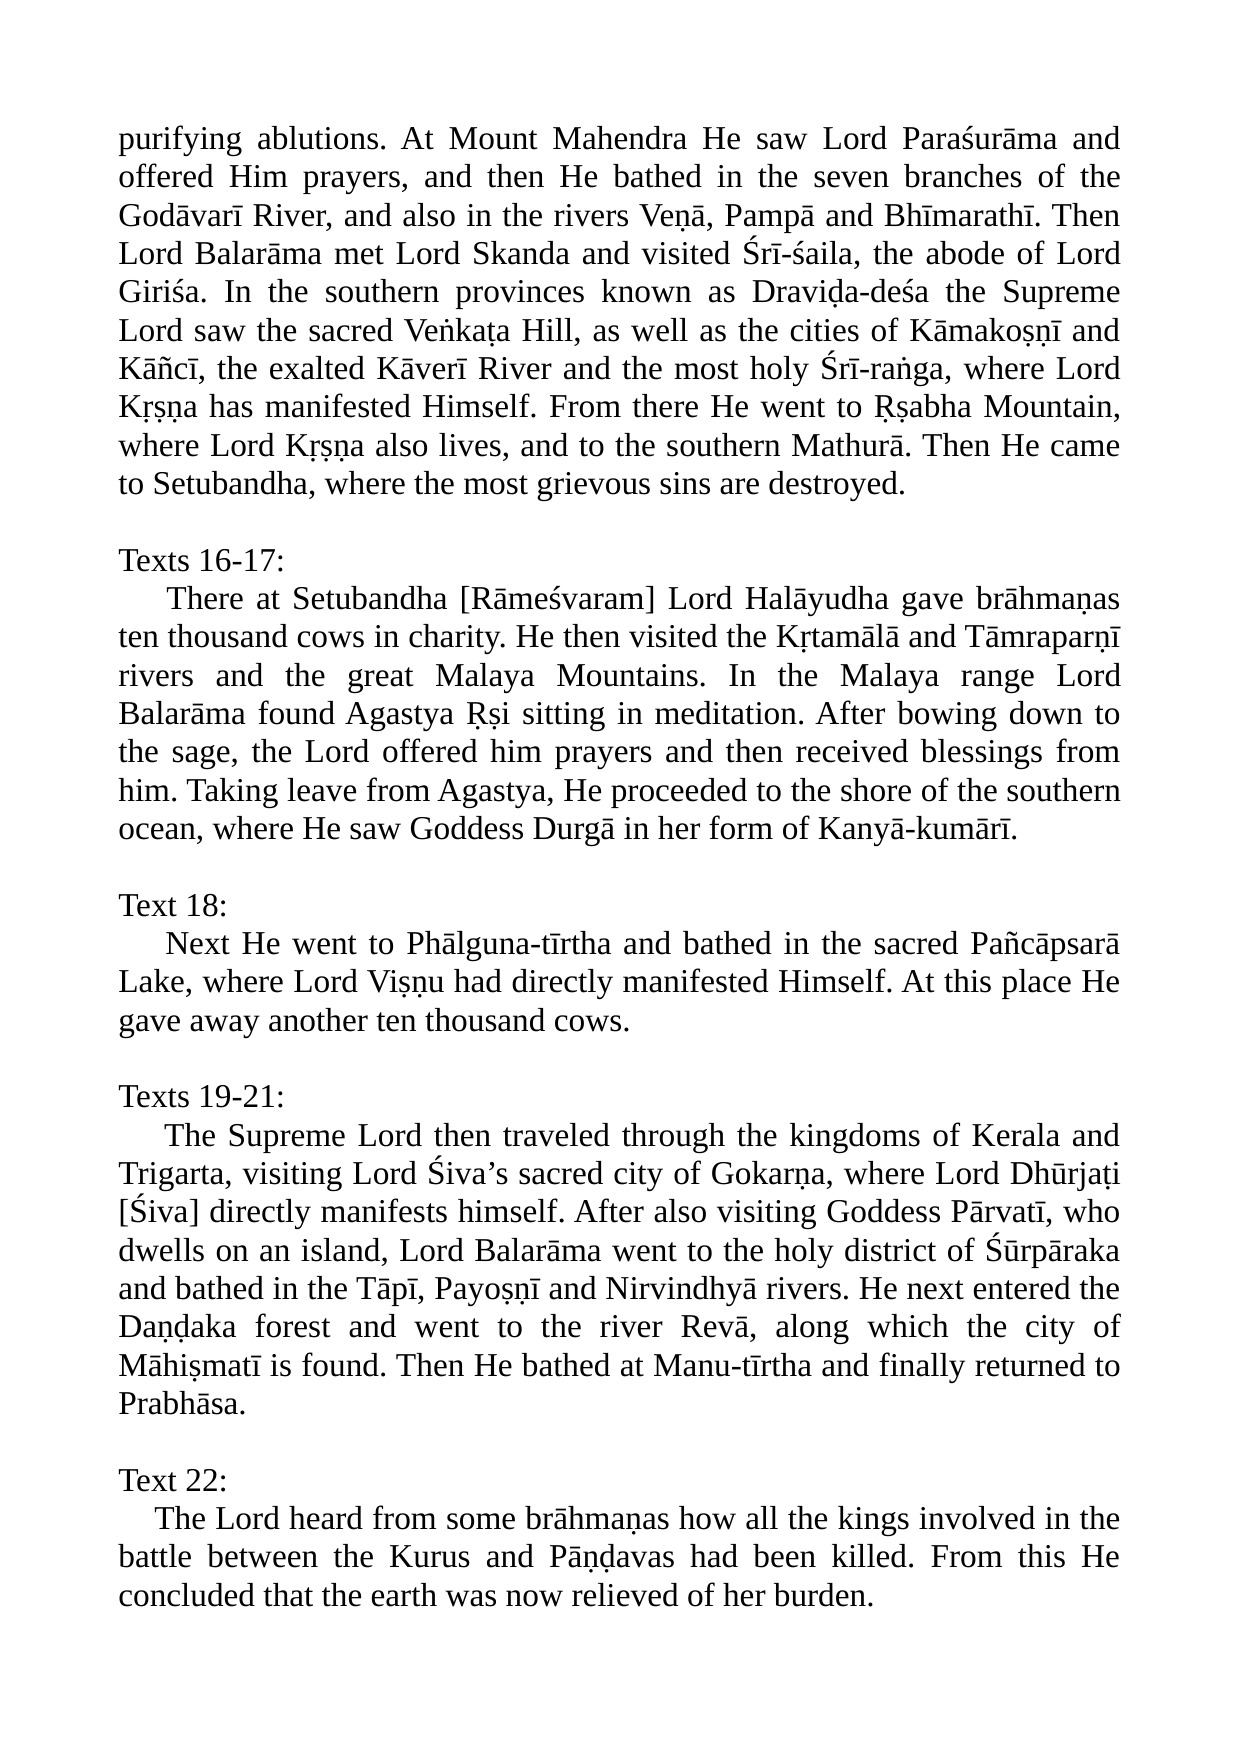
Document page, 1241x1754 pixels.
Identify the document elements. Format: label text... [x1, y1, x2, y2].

text Next He went to Phālguna-tīrtha and bathed in the sacred Pañcāpsarā Lake, where Lord Viṣṇu had directly manifested Himself. At this place He gave away another ten thousand cows. [118, 923, 1122, 1038]
text Text 22: [118, 1460, 1122, 1498]
text Text 18: [118, 885, 1122, 923]
text Texts 19-21: [118, 1076, 1122, 1115]
text The Supreme Lord then traveled through the kingdoms of Kerala and Trigarta, visiting Lord Śiva’s sacred city of Gokarṇa, where Lord Dhūrjaṭi [Śiva] directly manifests himself. After also visiting Goddess Pārvatī, who dwells on an island, Lord Balarāma went to the holy district of Śūrpāraka and bathed in the Tāpī, Payoṣṇī and Nirvindhyā rivers. He next entered the Daṇḍaka forest and went to the river Revā, along which the city of Māhiṣmatī is found. Then He bathed at Manu-tīrtha and finally returned to Prabhāsa. [118, 1115, 1122, 1421]
text Texts 16-17: [118, 540, 1122, 578]
text The Lord heard from some brāhmaṇas how all the kings involved in the battle between the Kurus and Pāṇḍavas had been killed. From this He concluded that the earth was now relieved of her burden. [118, 1498, 1122, 1613]
text purifying ablutions. At Mount Mahendra He saw Lord Paraśurāma and offered Him prayers, and then He bathed in the seven branches of the Godāvarī River, and also in the rivers Veṇā, Pampā and Bhīmarathī. Then Lord Balarāma met Lord Skanda and visited Śrī-śaila, the abode of Lord Giriśa. In the southern provinces known as Draviḍa-deśa the Supreme Lord saw the sacred Veṅkaṭa Hill, as well as the cities of Kāmakoṣṇī and Kāñcī, the exalted Kāverī River and the most holy Śrī-raṅga, where Lord Kṛṣṇa has manifested Himself. From there He went to Ṛṣabha Mountain, where Lord Kṛṣṇa also lives, and to the southern Mathurā. Then He came to Setubandha, where the most grievous sins are destroyed. [118, 118, 1122, 501]
text There at Setubandha [Rāmeśvaram] Lord Halāyudha gave brāhmaṇas ten thousand cows in charity. He then visited the Kṛtamālā and Tāmraparṇī rivers and the great Malaya Mountains. In the Malaya range Lord Balarāma found Agastya Ṛṣi sitting in meditation. After bowing down to the sage, the Lord offered him prayers and then received blessings from him. Taking leave from Agastya, He proceeded to the shore of the southern ocean, where He saw Goddess Durgā in her form of Kanyā-kumārī. [118, 578, 1122, 846]
